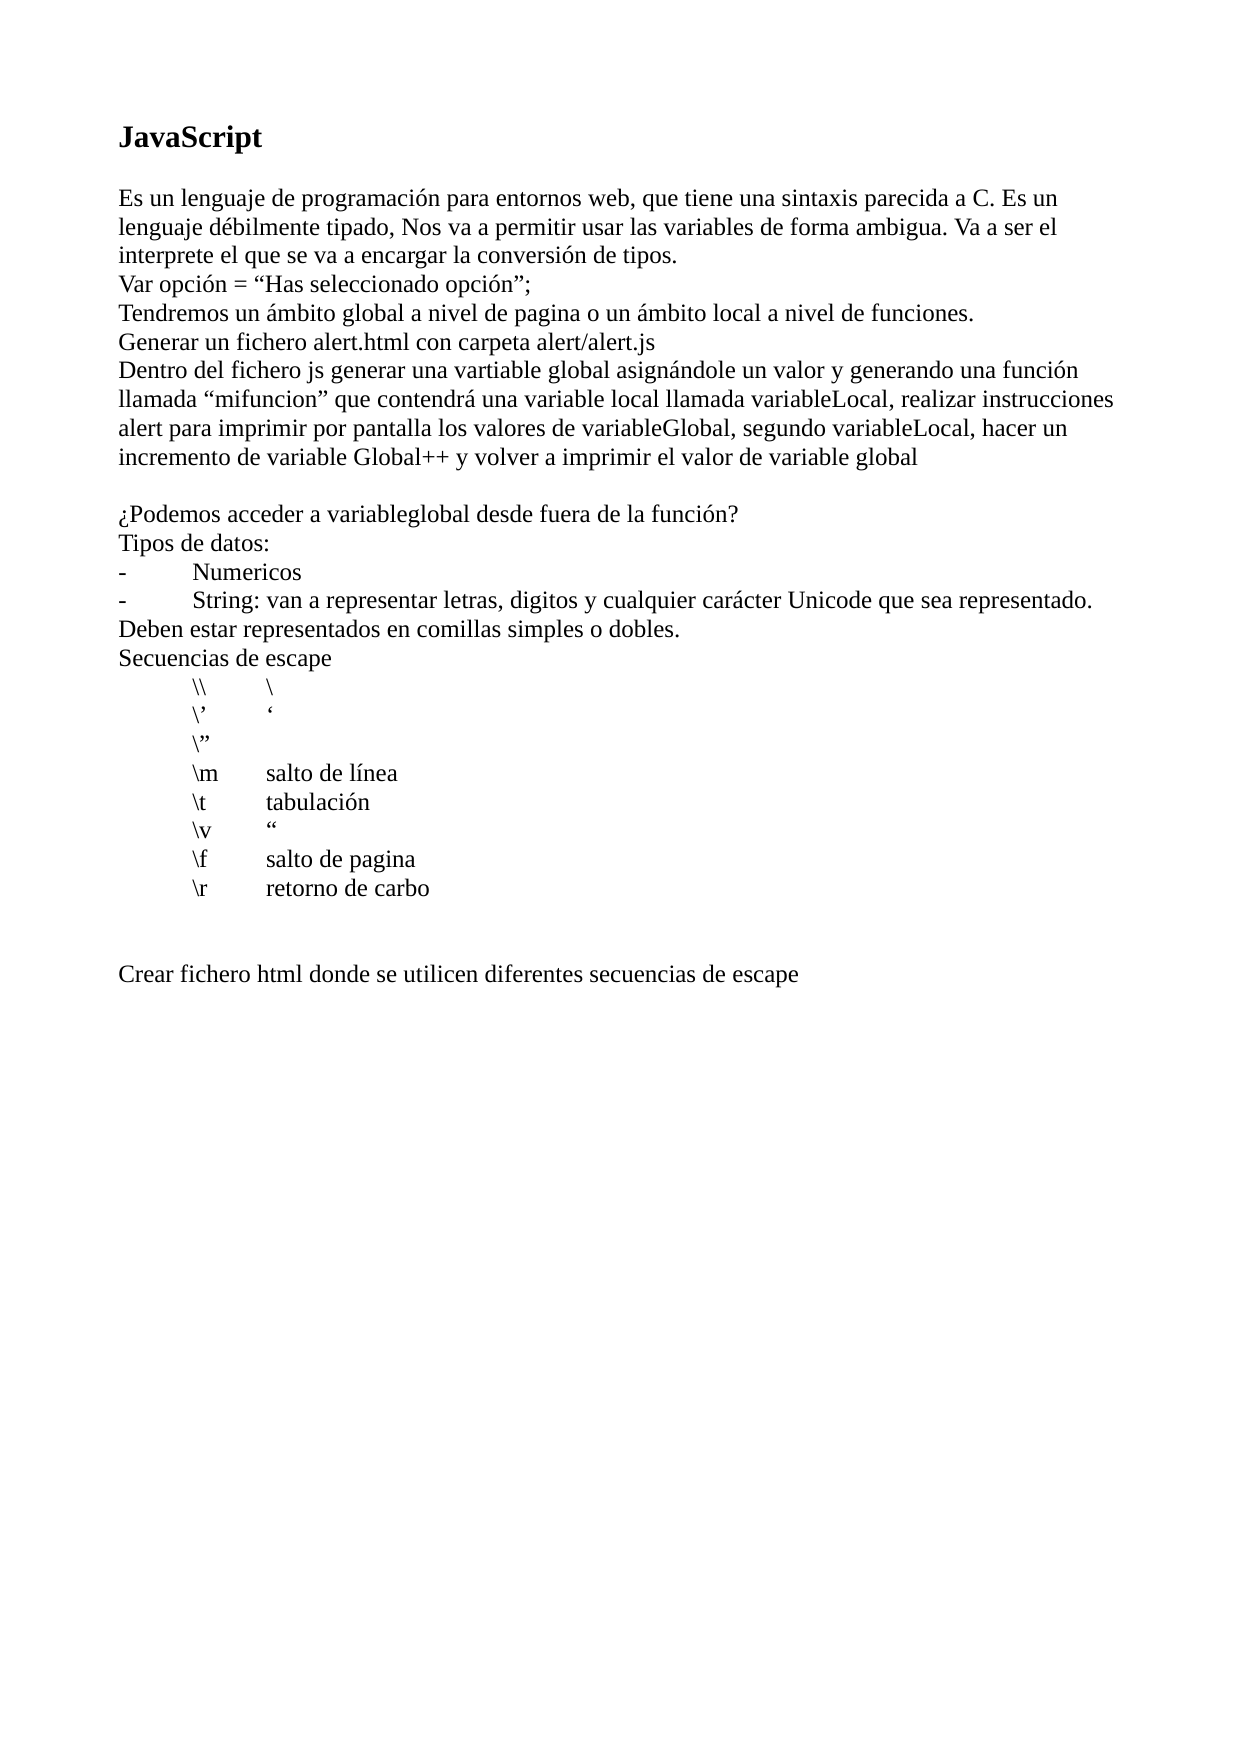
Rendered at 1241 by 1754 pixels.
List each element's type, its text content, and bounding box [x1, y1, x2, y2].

text \v “ [118, 815, 1122, 844]
text \\ \ [118, 672, 1122, 700]
text \” [118, 729, 1122, 758]
text Secuencias de escape [118, 643, 1122, 672]
text \m salto de línea [118, 758, 1122, 787]
text \t tabulación [118, 787, 1122, 815]
text ¿Podemos acceder a variableglobal desde fuera de la función? [118, 499, 1122, 528]
text Dentro del fichero js generar una vartiable global asignándole un valor y generando una función llamada “mifuncion” que contendrá una variable local llamada variableLocal, realizar instrucciones alert para imprimir por pantalla los valores de variableGlobal, segundo variableLocal, hacer un incremento de variable Global++ y volver a imprimir el valor de variable global [118, 355, 1122, 470]
text - Numericos [118, 557, 1122, 585]
text Crear fichero html donde se utilicen diferentes secuencias de escape [118, 959, 1122, 988]
text JavaScript [118, 118, 1122, 154]
text \r retorno de carbo [118, 873, 1122, 902]
text Es un lenguaje de programación para entornos web, que tiene una sintaxis parecida a C. Es un lenguaje débilmente tipado, Nos va a permitir usar las variables de forma ambigua. Va a ser el interprete el que se va a encargar la conversión de tipos. [118, 183, 1122, 269]
text - String: van a representar letras, digitos y cualquier carácter Unicode que sea representado. Deben estar representados en comillas simples o dobles. [118, 585, 1122, 643]
text Tendremos un ámbito global a nivel de pagina o un ámbito local a nivel de funciones. [118, 298, 1122, 327]
text Tipos de datos: [118, 528, 1122, 557]
text Generar un fichero alert.html con carpeta alert/alert.js [118, 327, 1122, 355]
text Var opción = “Has seleccionado opción”; [118, 269, 1122, 298]
text \’ ‘ [118, 700, 1122, 729]
text \f salto de pagina [118, 844, 1122, 873]
